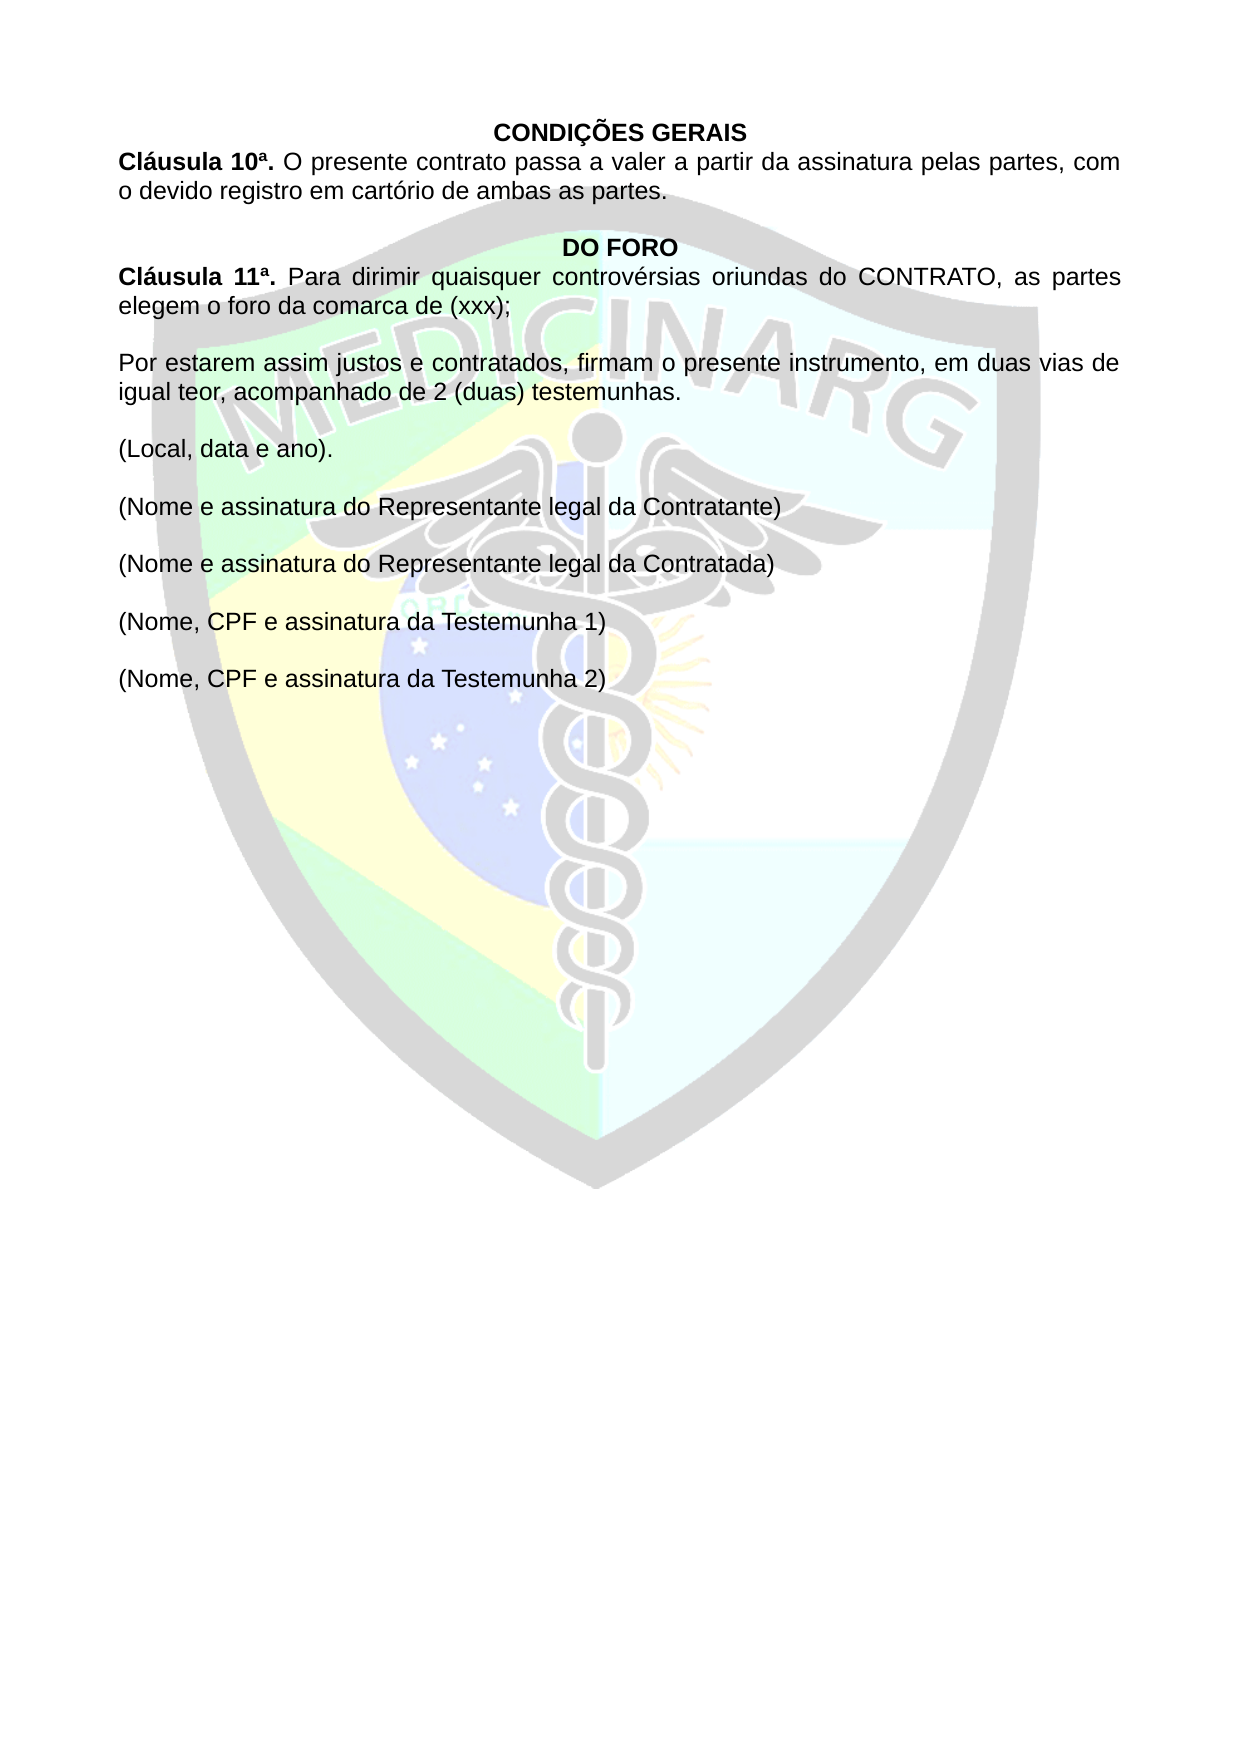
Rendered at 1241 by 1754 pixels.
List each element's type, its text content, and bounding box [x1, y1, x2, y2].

text (Local, data e ano). [1100, 434, 1122, 463]
text DO FORO [1100, 233, 1122, 262]
text CONDIÇÕES GERAIS [118, 118, 1122, 147]
text Cláusula 10ª. O presente contrato passa a valer a partir da assinatura pelas partes, com o devido registro em cartório de ambas as partes. [118, 147, 1122, 204]
